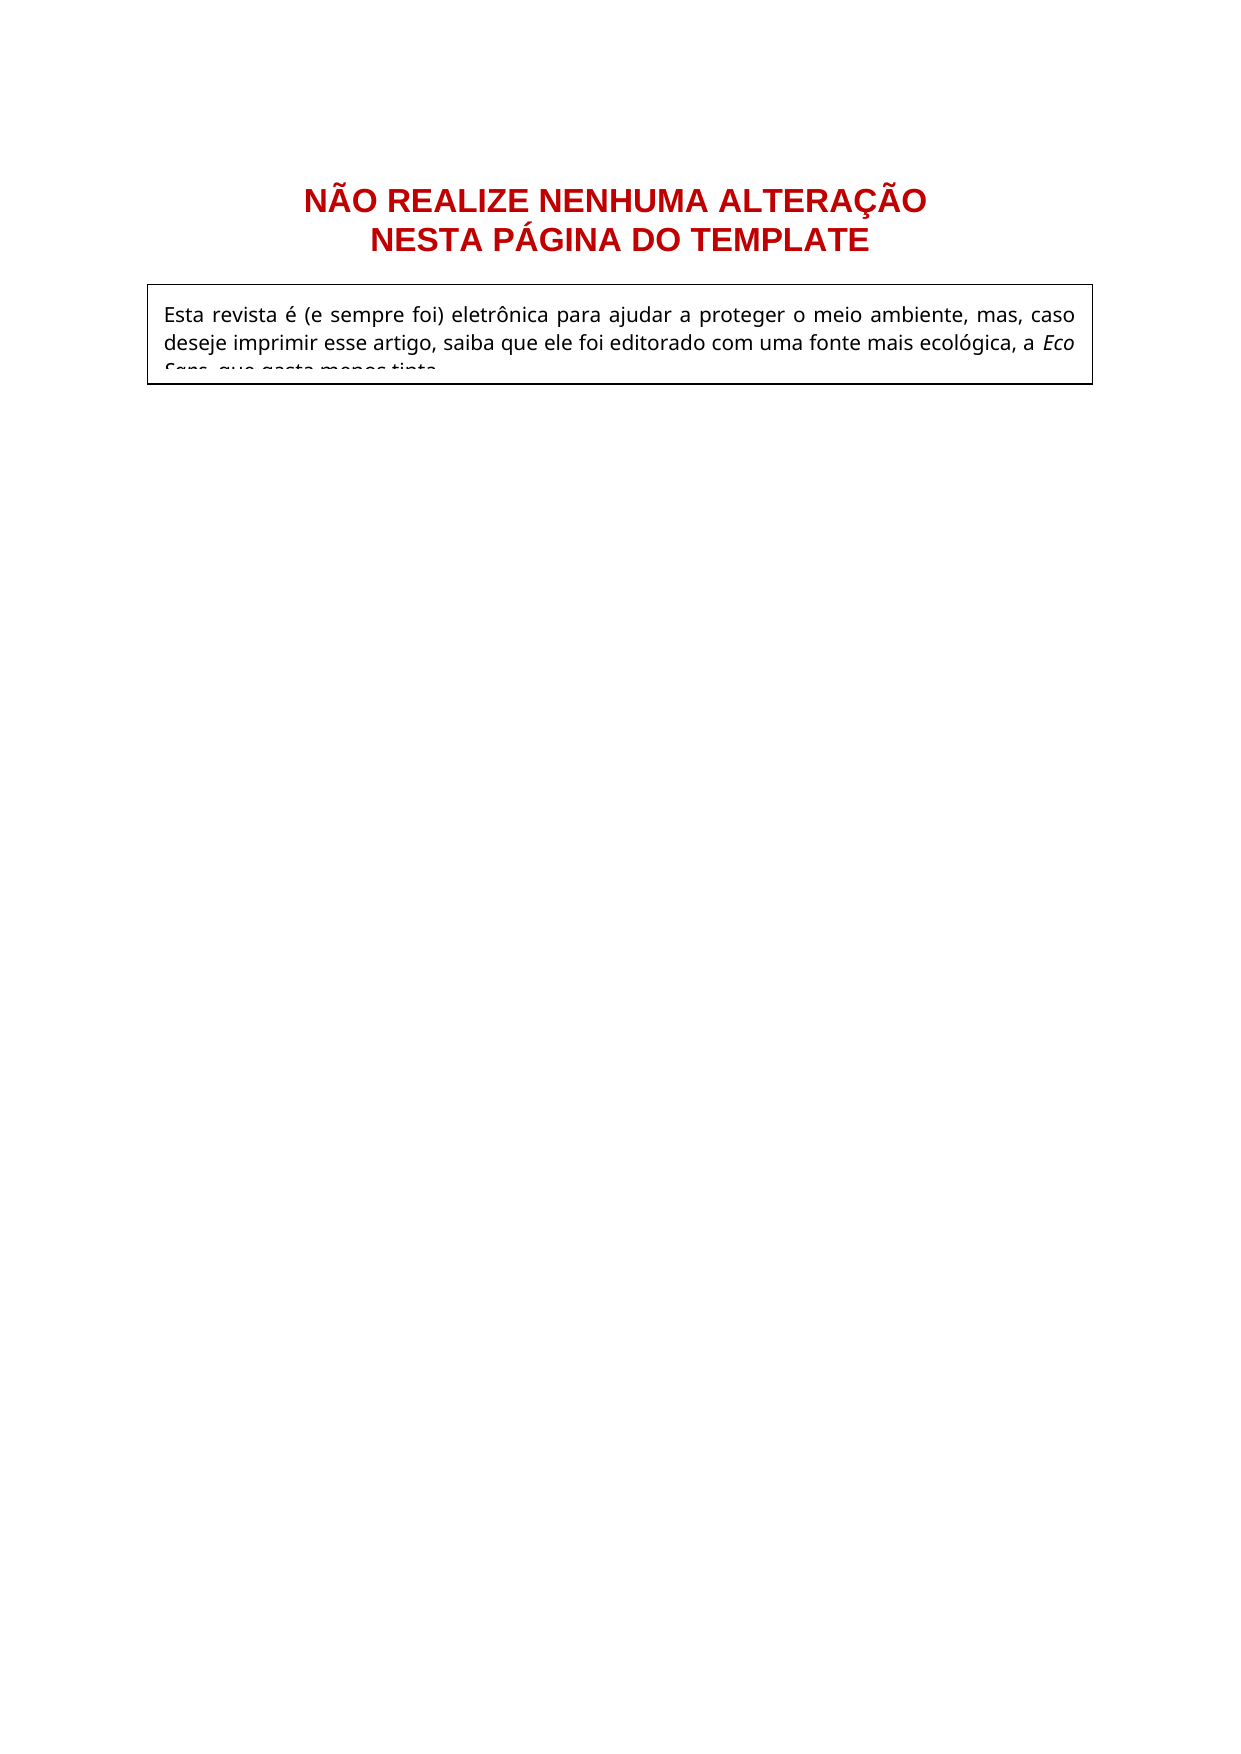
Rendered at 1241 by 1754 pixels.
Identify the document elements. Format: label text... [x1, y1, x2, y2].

title Não realize nenhuma alteração nesta página do template [118, 182, 1122, 258]
text Esta revista é (e sempre foi) eletrônica para ajudar a proteger o meio ambiente, mas, caso deseje imprimir esse artigo, saiba que ele foi editorado com uma fonte mais ecológica, a Eco Sans, que gasta menos tinta. [163, 300, 1077, 368]
